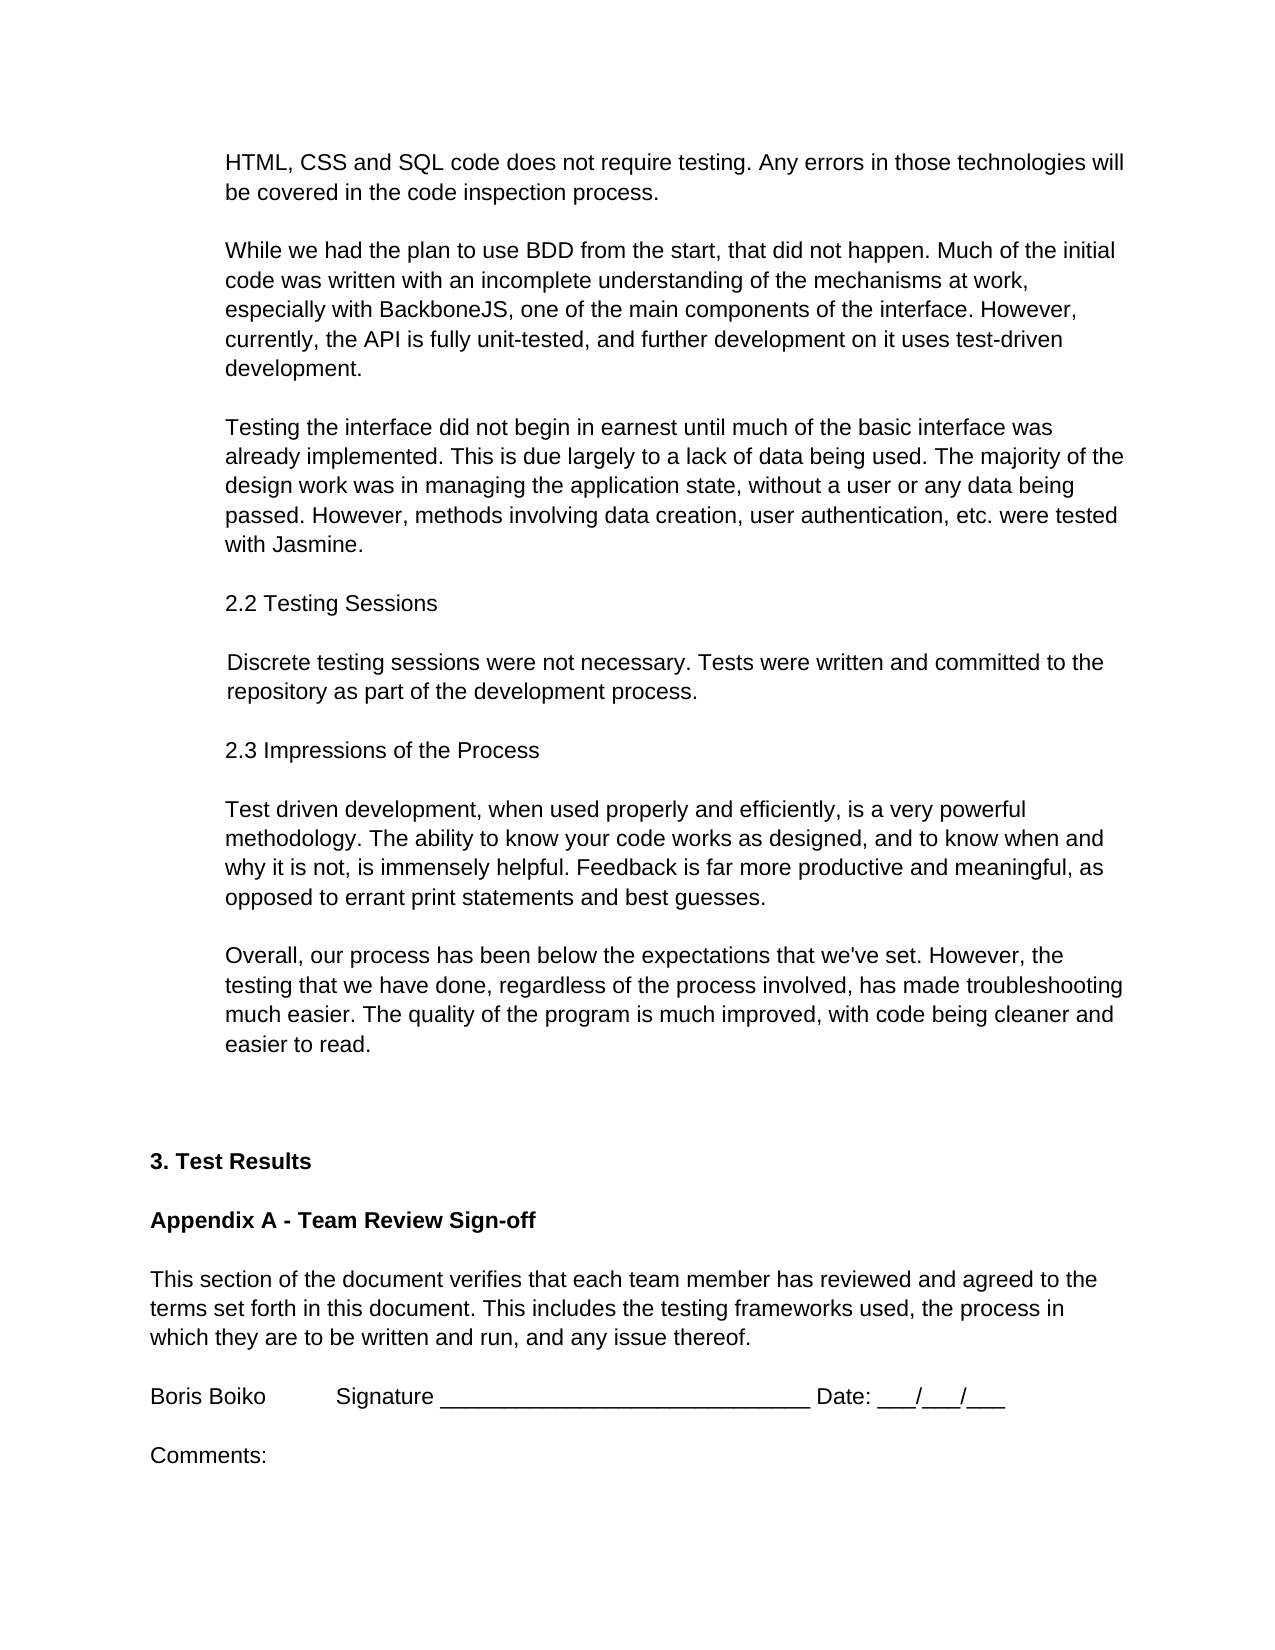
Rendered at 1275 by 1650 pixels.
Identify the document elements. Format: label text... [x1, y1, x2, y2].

text 2.2 Testing Sessions [225, 591, 1125, 616]
text 3. Test Results [150, 1149, 1125, 1174]
text HTML, CSS and SQL code does not require testing. Any errors in those technologies will be covered in the code inspection process. [225, 150, 1125, 205]
text Appendix A - Team Review Sign-off [150, 1207, 1125, 1233]
text 2.3 Impressions of the Process [225, 737, 1125, 763]
text Overall, our process has been below the expectations that we've set. However, the testing that we have done, regardless of the process involved, has made troubleshooting much easier. The quality of the program is much improved, with code being cleaner and easier to read. [225, 943, 1125, 1057]
text Testing the interface did not begin in earnest until much of the basic interface was already implemented. This is due largely to a lack of data being used. The majority of the design work was in managing the application state, without a user or any data being passed. However, methods involving data creation, user authentication, etc. were tested with Jasmine. [225, 414, 1125, 557]
text Test driven development, when used properly and efficiently, is a very powerful methodology. The ability to know your code works as designed, and to know when and why it is not, is immensely helpful. Feedback is far more productive and meaningful, as opposed to errant print statements and best guesses. [225, 796, 1125, 910]
text Comments: [150, 1442, 1125, 1468]
text Discrete testing sessions were not necessary. Tests were written and committed to the repository as part of the development process. [227, 649, 1125, 704]
text This section of the document verifies that each team member has reviewed and agreed to the terms set forth in this document. This includes the testing frameworks used, the process in which they are to be written and run, and any issue thereof. [150, 1266, 1125, 1351]
text Boris Boiko Signature _____________________________ Date: ___/___/___ [150, 1384, 1125, 1409]
text While we had the plan to use BDD from the start, that did not happen. Much of the initial code was written with an incomplete understanding of the mechanisms at work, especially with BackboneJS, one of the main components of the interface. However, currently, the API is fully unit-tested, and further development on it uses test-driven development. [225, 238, 1125, 381]
